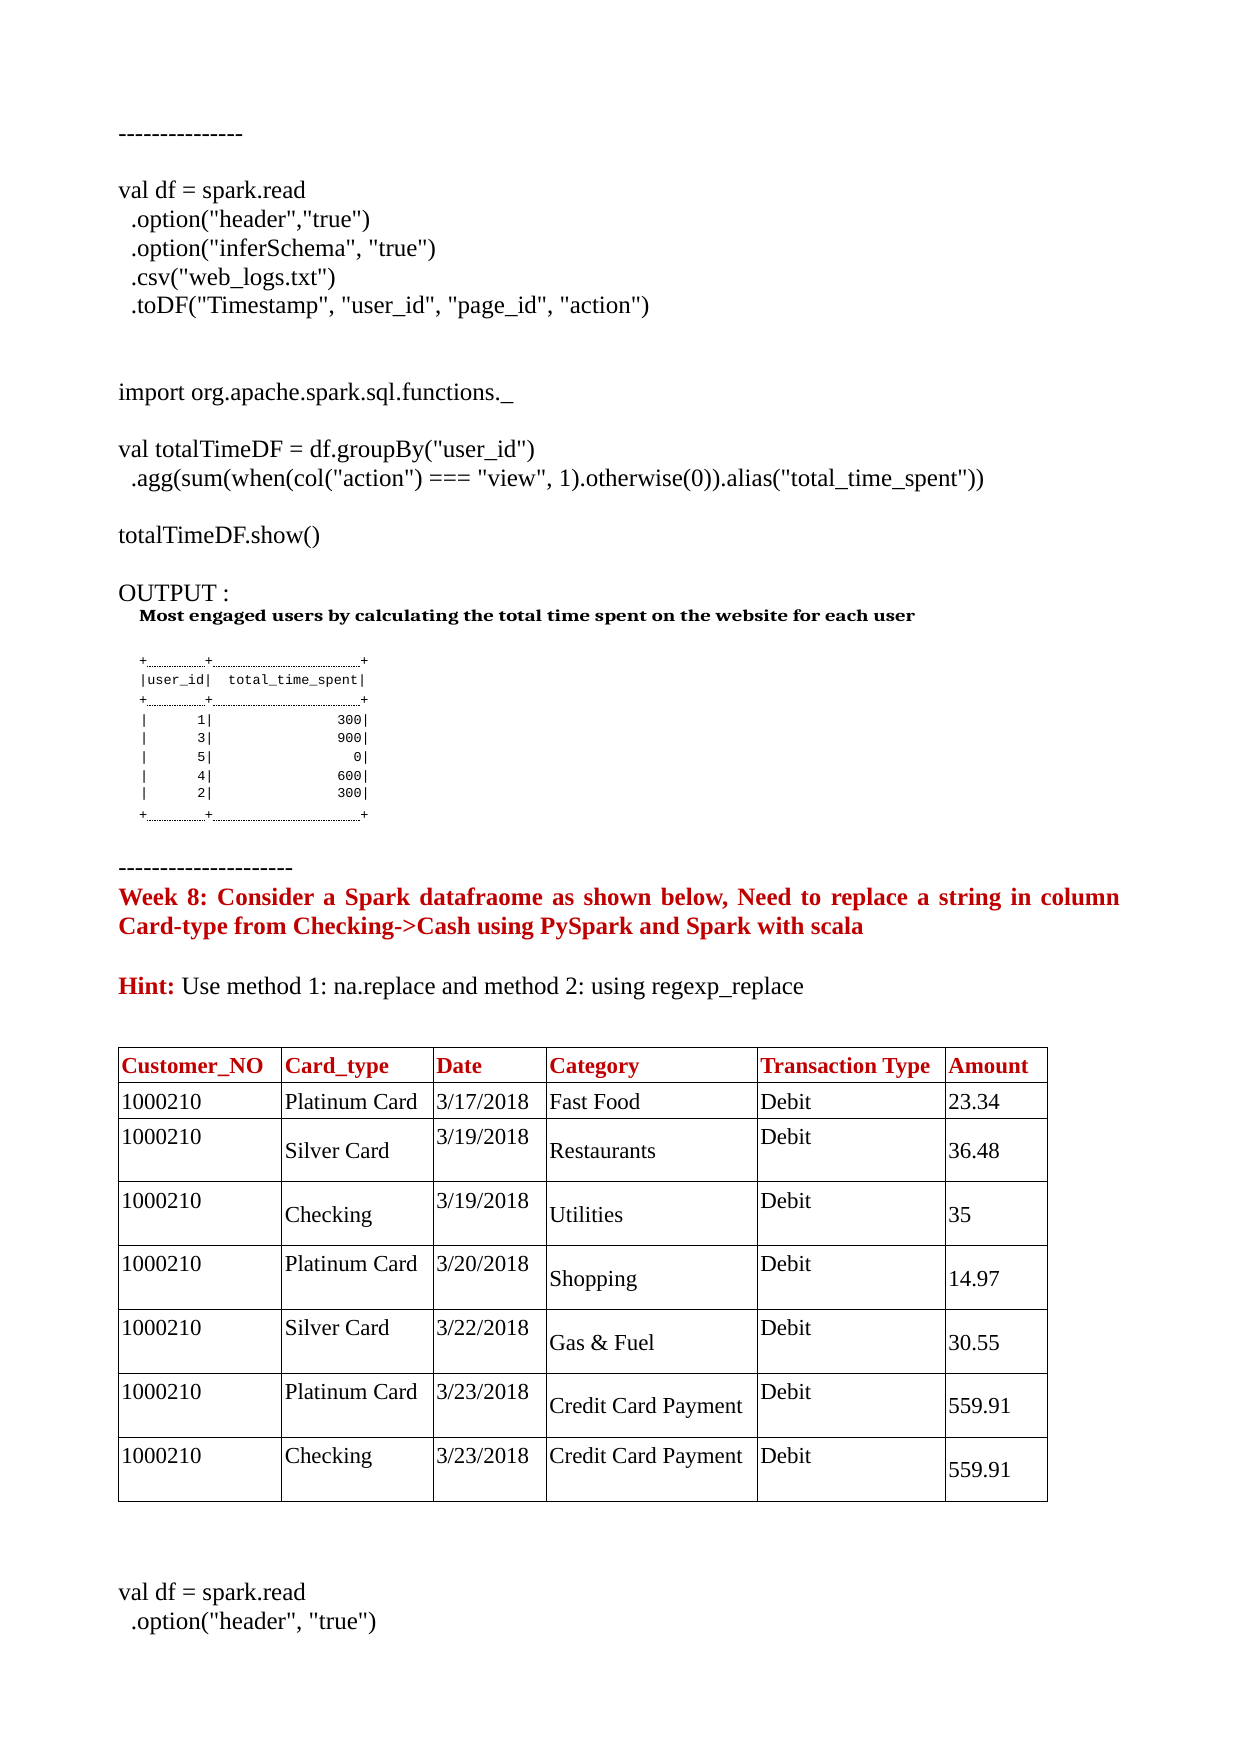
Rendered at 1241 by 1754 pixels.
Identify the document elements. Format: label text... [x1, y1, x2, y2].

table_cell Silver Card [282, 1310, 433, 1373]
text .option("header", "true") [118, 1606, 1122, 1635]
table_cell | [135, 767, 173, 786]
table_cell 3/20/2018 [434, 1246, 546, 1309]
table_cell 1000210 [119, 1246, 281, 1309]
table_cell Credit Card Payment [547, 1438, 757, 1501]
table_header Transaction Type [758, 1048, 945, 1082]
text OUTPUT : [118, 578, 1122, 607]
text |user_id| total_time_spent| [139, 673, 1122, 688]
table_cell 36.48 [946, 1119, 1047, 1181]
table_cell Fast Food [547, 1083, 757, 1117]
text + + + [139, 692, 1122, 709]
table_cell Platinum Card [282, 1083, 433, 1117]
table_cell Debit [758, 1310, 945, 1373]
table_cell 559.91 [946, 1374, 1047, 1437]
table_header Category [547, 1048, 757, 1082]
text + + + [139, 653, 1122, 669]
table_cell Utilities [547, 1182, 757, 1245]
text Hint: Use method 1: na.replace and method 2: using regexp_replace [118, 970, 1122, 999]
table_header | [135, 713, 173, 729]
text val df = spark.read [118, 176, 1122, 204]
table_cell 2| [173, 786, 275, 802]
table_header Card_type [282, 1048, 433, 1082]
text .option("inferSchema", "true") [118, 233, 1122, 262]
table_cell Silver Card [282, 1119, 433, 1181]
table_cell 14.97 [946, 1246, 1047, 1309]
table_cell 5| [173, 748, 275, 767]
text import org.apache.spark.sql.functions._ [118, 377, 1122, 406]
table_cell Debit [758, 1374, 945, 1437]
text + + + [139, 807, 1122, 823]
text val df = spark.read [118, 1577, 1122, 1606]
subtitle Most engaged users by calculating the total time spent on the website for each user [139, 607, 1122, 626]
table_cell 1000210 [119, 1182, 281, 1245]
table_cell 300| [275, 786, 374, 802]
table_header 1| [173, 713, 275, 729]
text Week 8: Consider a Spark datafraome as shown below, Need to replace a string in column Card-type from Checking->Cash using PySpark and Spark with scala [118, 881, 1122, 940]
table_cell 3/19/2018 [434, 1119, 546, 1181]
table_header Date [434, 1048, 546, 1082]
table_cell 3/17/2018 [434, 1083, 546, 1117]
table_cell 23.34 [946, 1083, 1047, 1117]
table_cell Debit [758, 1246, 945, 1309]
table_cell Credit Card Payment [547, 1374, 757, 1437]
text --------------------- [118, 852, 1122, 881]
table_cell 3/22/2018 [434, 1310, 546, 1373]
table_header 300| [275, 713, 374, 729]
table_cell 3/23/2018 [434, 1438, 546, 1501]
text totalTimeDF.show() [118, 521, 1122, 549]
text .option("header","true") [118, 204, 1122, 233]
table_cell 4| [173, 767, 275, 786]
table_cell | [135, 748, 173, 767]
table_cell Platinum Card [282, 1374, 433, 1437]
table_cell Debit [758, 1438, 945, 1501]
table_header Amount [946, 1048, 1047, 1082]
text .csv("web_logs.txt") [118, 262, 1122, 291]
table_cell 1000210 [119, 1310, 281, 1373]
text --------------- [118, 118, 1122, 147]
table_header Customer_NO [119, 1048, 281, 1082]
text val totalTimeDF = df.groupBy("user_id") [118, 434, 1122, 463]
table_cell Checking [282, 1438, 433, 1501]
text .toDF("Timestamp", "user_id", "page_id", "action") [118, 291, 1122, 319]
table_cell Shopping [547, 1246, 757, 1309]
table_cell 3/23/2018 [434, 1374, 546, 1437]
table_cell 900| [275, 729, 374, 748]
table_cell Gas & Fuel [547, 1310, 757, 1373]
table_cell 600| [275, 767, 374, 786]
table_cell | [135, 786, 173, 802]
table_cell 1000210 [119, 1083, 281, 1117]
table_cell 1000210 [119, 1374, 281, 1437]
table_cell 0| [275, 748, 374, 767]
table_cell 30.55 [946, 1310, 1047, 1373]
table_cell 559.91 [946, 1438, 1047, 1501]
text .agg(sum(when(col("action") === "view", 1).otherwise(0)).alias("total_time_spent")) [118, 463, 1122, 492]
table_cell Debit [758, 1182, 945, 1245]
table_cell Checking [282, 1182, 433, 1245]
table_cell 3/19/2018 [434, 1182, 546, 1245]
table_cell 1000210 [119, 1119, 281, 1181]
table_cell Debit [758, 1083, 945, 1117]
table_cell | [135, 729, 173, 748]
table_cell Restaurants [547, 1119, 757, 1181]
table_cell Platinum Card [282, 1246, 433, 1309]
table_cell 35 [946, 1182, 1047, 1245]
table_cell 1000210 [119, 1438, 281, 1501]
table_cell Debit [758, 1119, 945, 1181]
table_cell 3| [173, 729, 275, 748]
